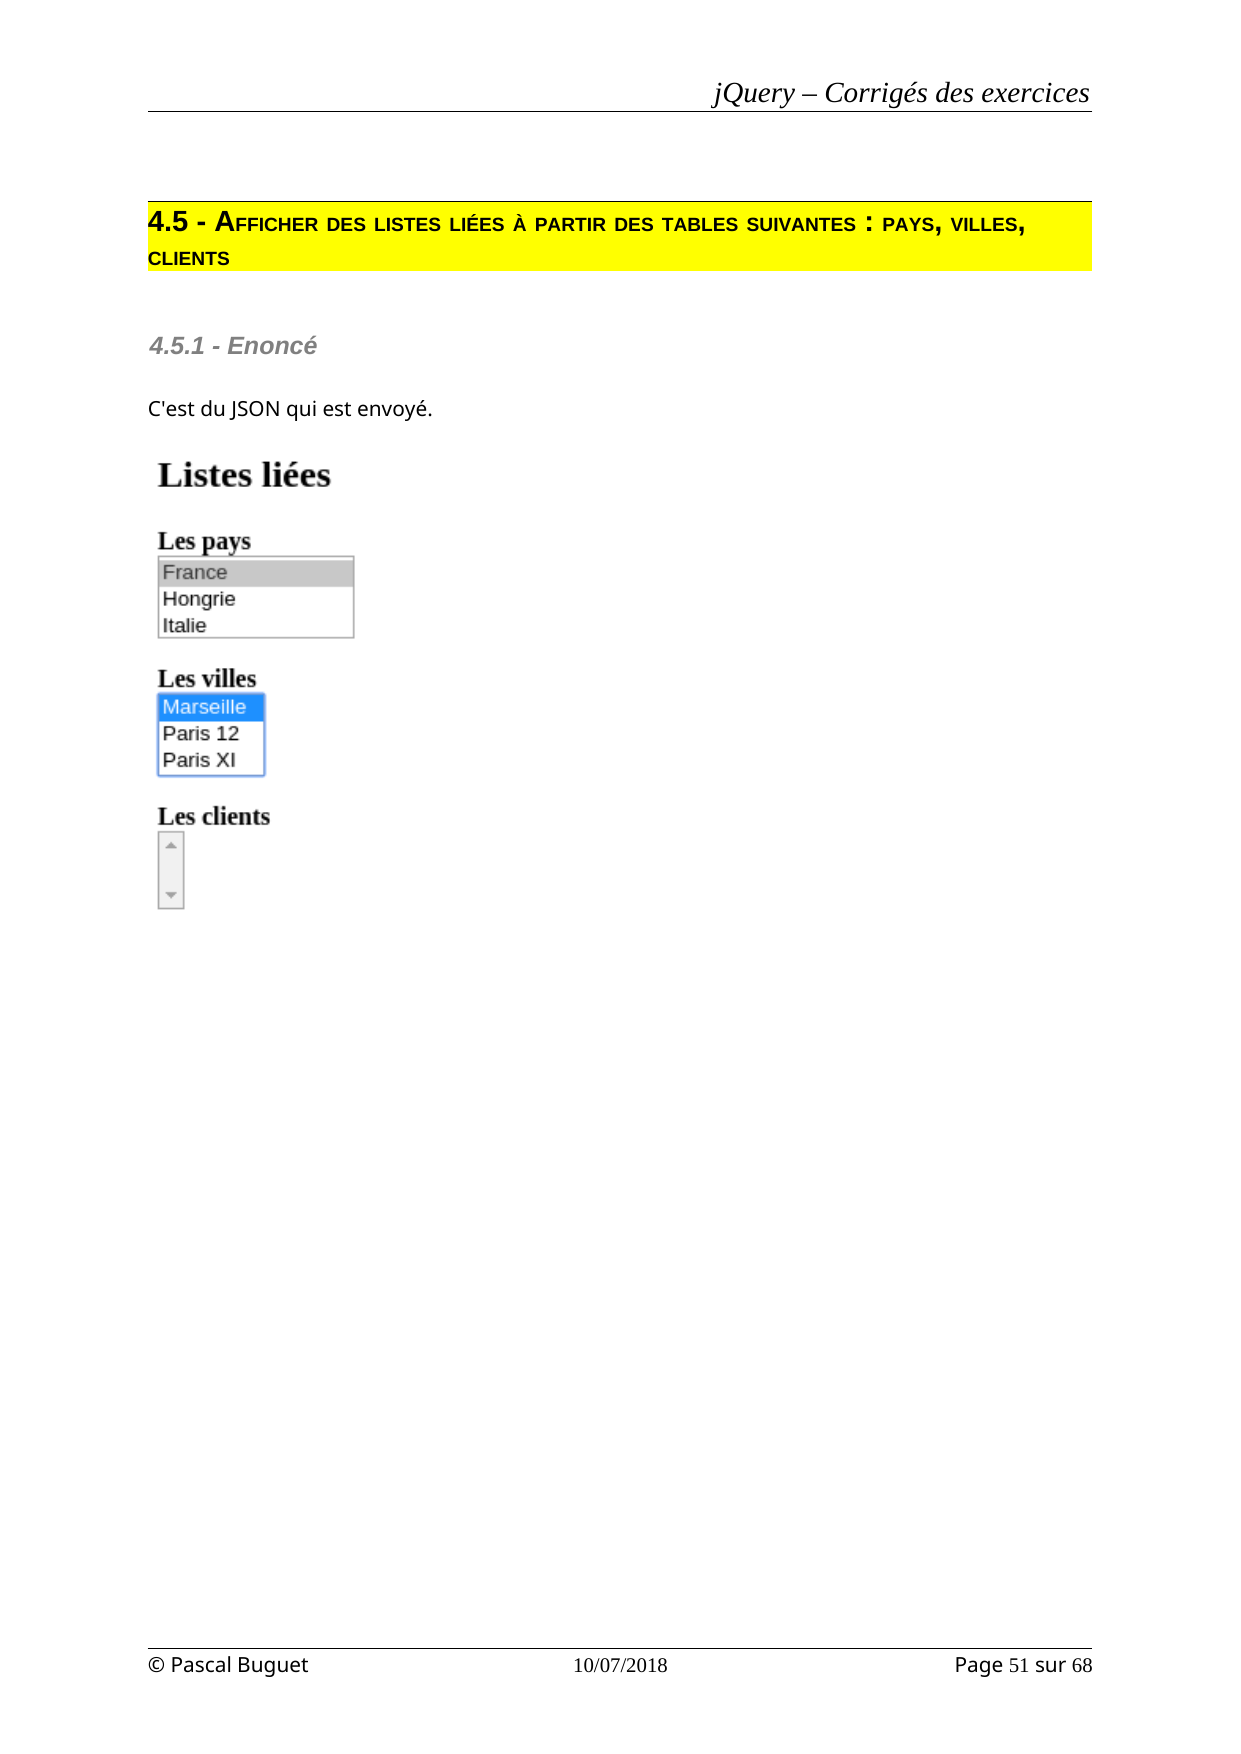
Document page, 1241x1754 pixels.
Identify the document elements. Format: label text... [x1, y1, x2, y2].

picture [147, 451, 368, 919]
subtitle - Afficher des listes liées à partir des tables suivantes : pays, villes, clients [148, 202, 1092, 271]
text C'est du JSON qui est envoyé. [148, 394, 1092, 423]
subtitle - Enoncé [149, 331, 1092, 360]
